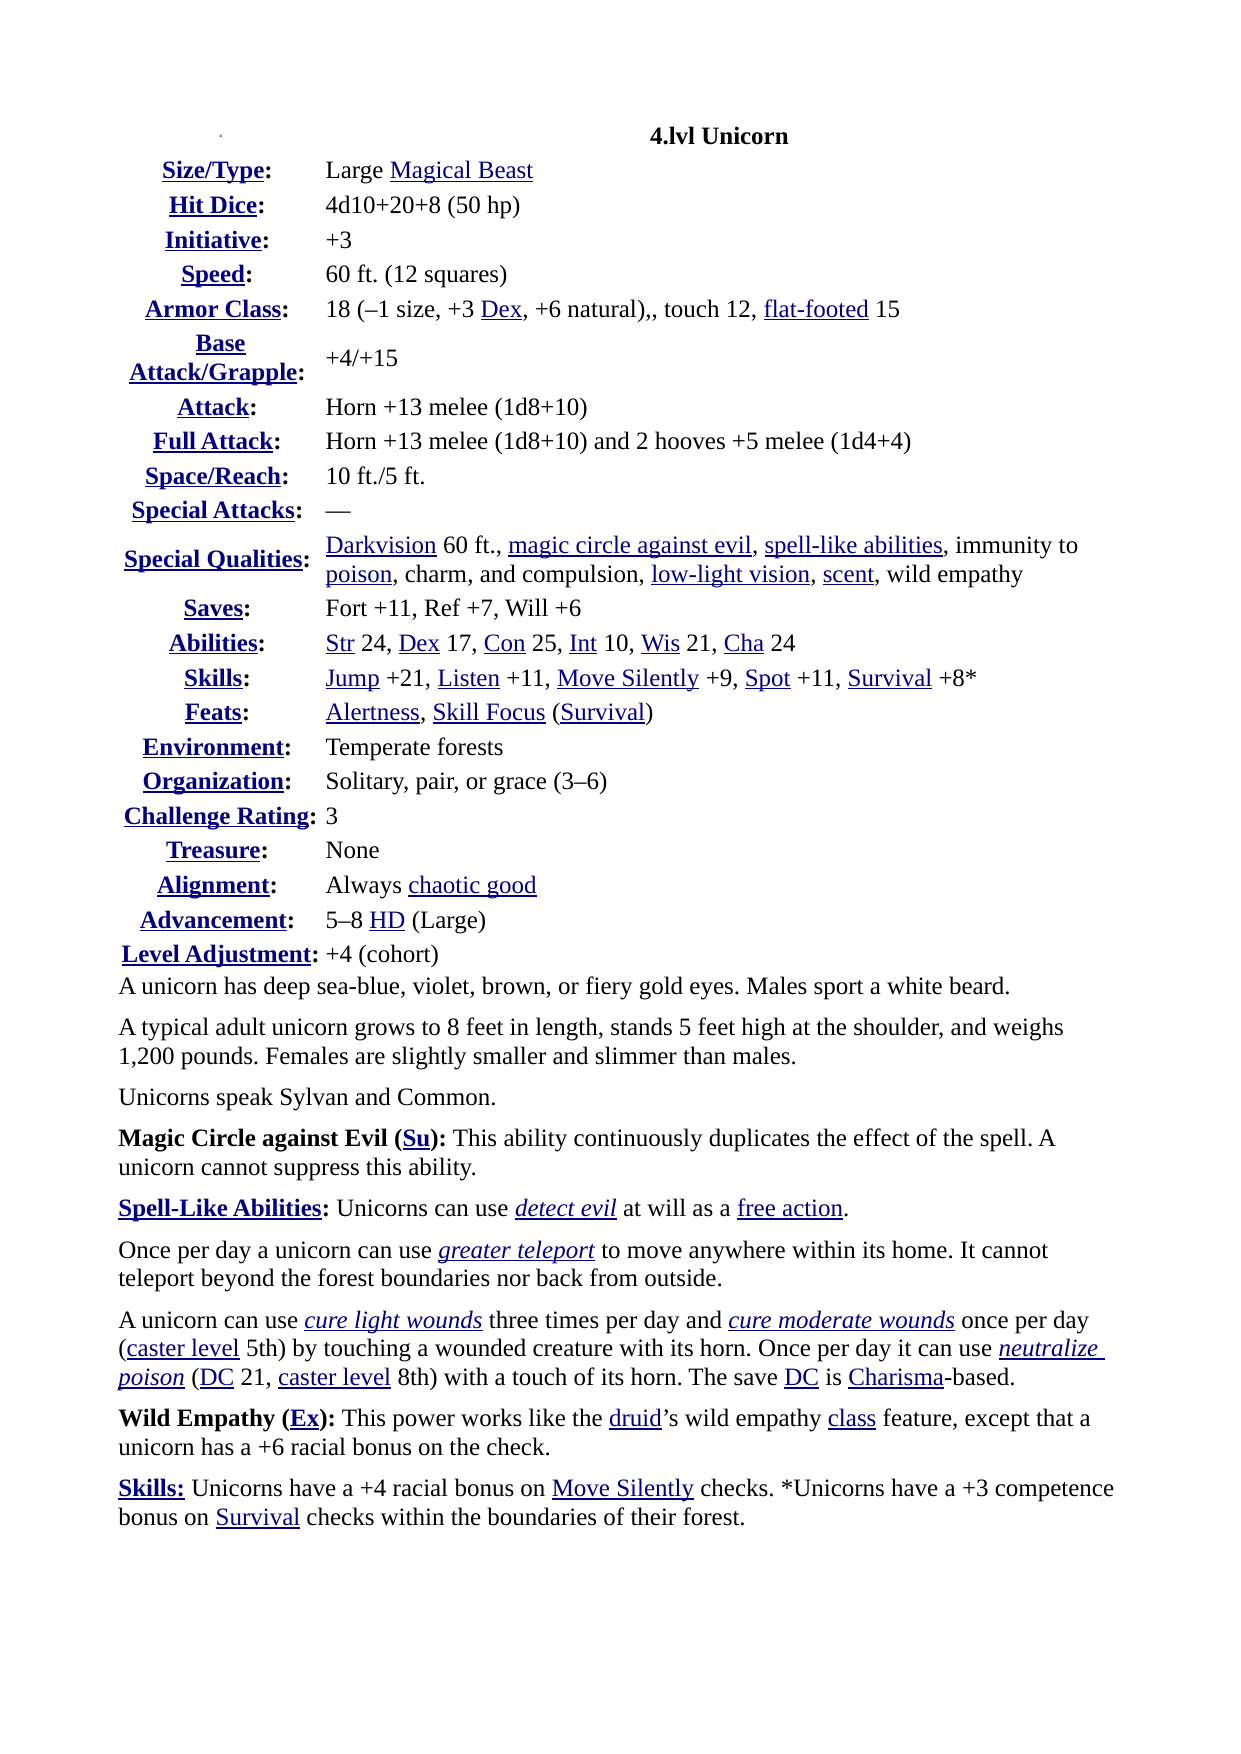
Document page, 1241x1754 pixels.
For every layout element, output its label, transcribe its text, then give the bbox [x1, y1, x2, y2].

table_cell Skills: [118, 660, 322, 694]
table_cell Horn +13 melee (1d8+10) and 2 hooves +5 melee (1d4+4) [323, 424, 1122, 458]
table_cell Feats: [118, 694, 322, 729]
table_cell Fort +11, Ref +7, Will +6 [323, 591, 1122, 625]
table_cell +4 (cohort) [323, 936, 1122, 971]
table_header 4.lvl Unicorn [323, 118, 1122, 153]
table_cell Darkvision 60 ft., magic circle against evil, spell-like abilities, immunity to poison, charm, and compulsion, low-light vision, scent, wild empathy [323, 527, 1122, 591]
table_cell 10 ft./5 ft. [323, 458, 1122, 493]
table_cell Challenge Rating: [118, 798, 322, 833]
table_cell None [323, 833, 1122, 867]
table_cell Size/Type: [118, 153, 322, 187]
table_cell Saves: [118, 591, 322, 625]
table_cell 5–8 HD (Large) [323, 902, 1122, 936]
table_cell Organization: [118, 764, 322, 798]
table_cell 18 (–1 size, +3 Dex, +6 natural),, touch 12, flat-footed 15 [323, 291, 1122, 326]
table_cell Environment: [118, 729, 322, 763]
table_cell Alertness, Skill Focus (Survival) [323, 694, 1122, 729]
text Spell-Like Abilities: Unicorns can use detect evil at will as a free action. [118, 1193, 1122, 1222]
table_cell Treasure: [118, 833, 322, 867]
table_cell Space/Reach: [118, 458, 322, 493]
text Magic Circle against Evil (Su): This ability continuously duplicates the effect of the spell. A unicorn cannot suppress this ability. [118, 1123, 1122, 1181]
table_cell Solitary, pair, or grace (3–6) [323, 764, 1122, 798]
text A unicorn has deep sea-blue, violet, brown, or fiery gold eyes. Males sport a white beard. [118, 971, 1122, 1000]
table_cell Temperate forests [323, 729, 1122, 763]
table_cell Speed: [118, 256, 322, 291]
table_cell Large Magical Beast [323, 153, 1122, 187]
table_cell Attack: [118, 389, 322, 423]
table_cell +3 [323, 222, 1122, 256]
text Once per day a unicorn can use greater teleport to move anywhere within its home. It cannot teleport beyond the forest boundaries nor back from outside. [118, 1235, 1122, 1292]
text Skills: Unicorns have a +4 racial bonus on Move Silently checks. *Unicorns have a +3 competence bonus on Survival checks within the boundaries of their forest. [118, 1473, 1122, 1531]
table_cell Full Attack: [118, 424, 322, 458]
table_cell Hit Dice: [118, 187, 322, 222]
table_cell 4d10+20+8 (50 hp) [323, 187, 1122, 222]
table_cell Abilities: [118, 625, 322, 660]
table_cell Special Qualities: [118, 527, 322, 591]
table_cell Base Attack/Grapple: [118, 326, 322, 389]
table_header 4 [118, 118, 322, 153]
text Unicorns speak Sylvan and Common. [118, 1082, 1122, 1111]
table_cell Jump +21, Listen +11, Move Silently +9, Spot +11, Survival +8* [323, 660, 1122, 694]
table_cell +4/+15 [323, 326, 1122, 389]
table_cell 3 [323, 798, 1122, 833]
table_cell Alignment: [118, 867, 322, 902]
table_cell Advancement: [118, 902, 322, 936]
table_cell 60 ft. (12 squares) [323, 256, 1122, 291]
table_cell Initiative: [118, 222, 322, 256]
text Wild Empathy (Ex): This power works like the druid’s wild empathy class feature, except that a unicorn has a +6 racial bonus on the check. [118, 1403, 1122, 1461]
table_cell Armor Class: [118, 291, 322, 326]
table_cell Level Adjustment: [118, 936, 322, 971]
text A typical adult unicorn grows to 8 feet in length, stands 5 feet high at the shoulder, and weighs 1,200 pounds. Females are slightly smaller and slimmer than males. [118, 1012, 1122, 1070]
text A unicorn can use cure light wounds three times per day and cure moderate wounds once per day (caster level 5th) by touching a wounded creature with its horn. Once per day it can use neutralize poison (DC 21, caster level 8th) with a touch of its horn. The save DC is Charisma-based. [118, 1305, 1122, 1391]
table_cell — [323, 493, 1122, 527]
table_cell Special Attacks: [118, 493, 322, 527]
table_cell Always chaotic good [323, 867, 1122, 902]
table_cell Str 24, Dex 17, Con 25, Int 10, Wis 21, Cha 24 [323, 625, 1122, 660]
table_cell Horn +13 melee (1d8+10) [323, 389, 1122, 423]
